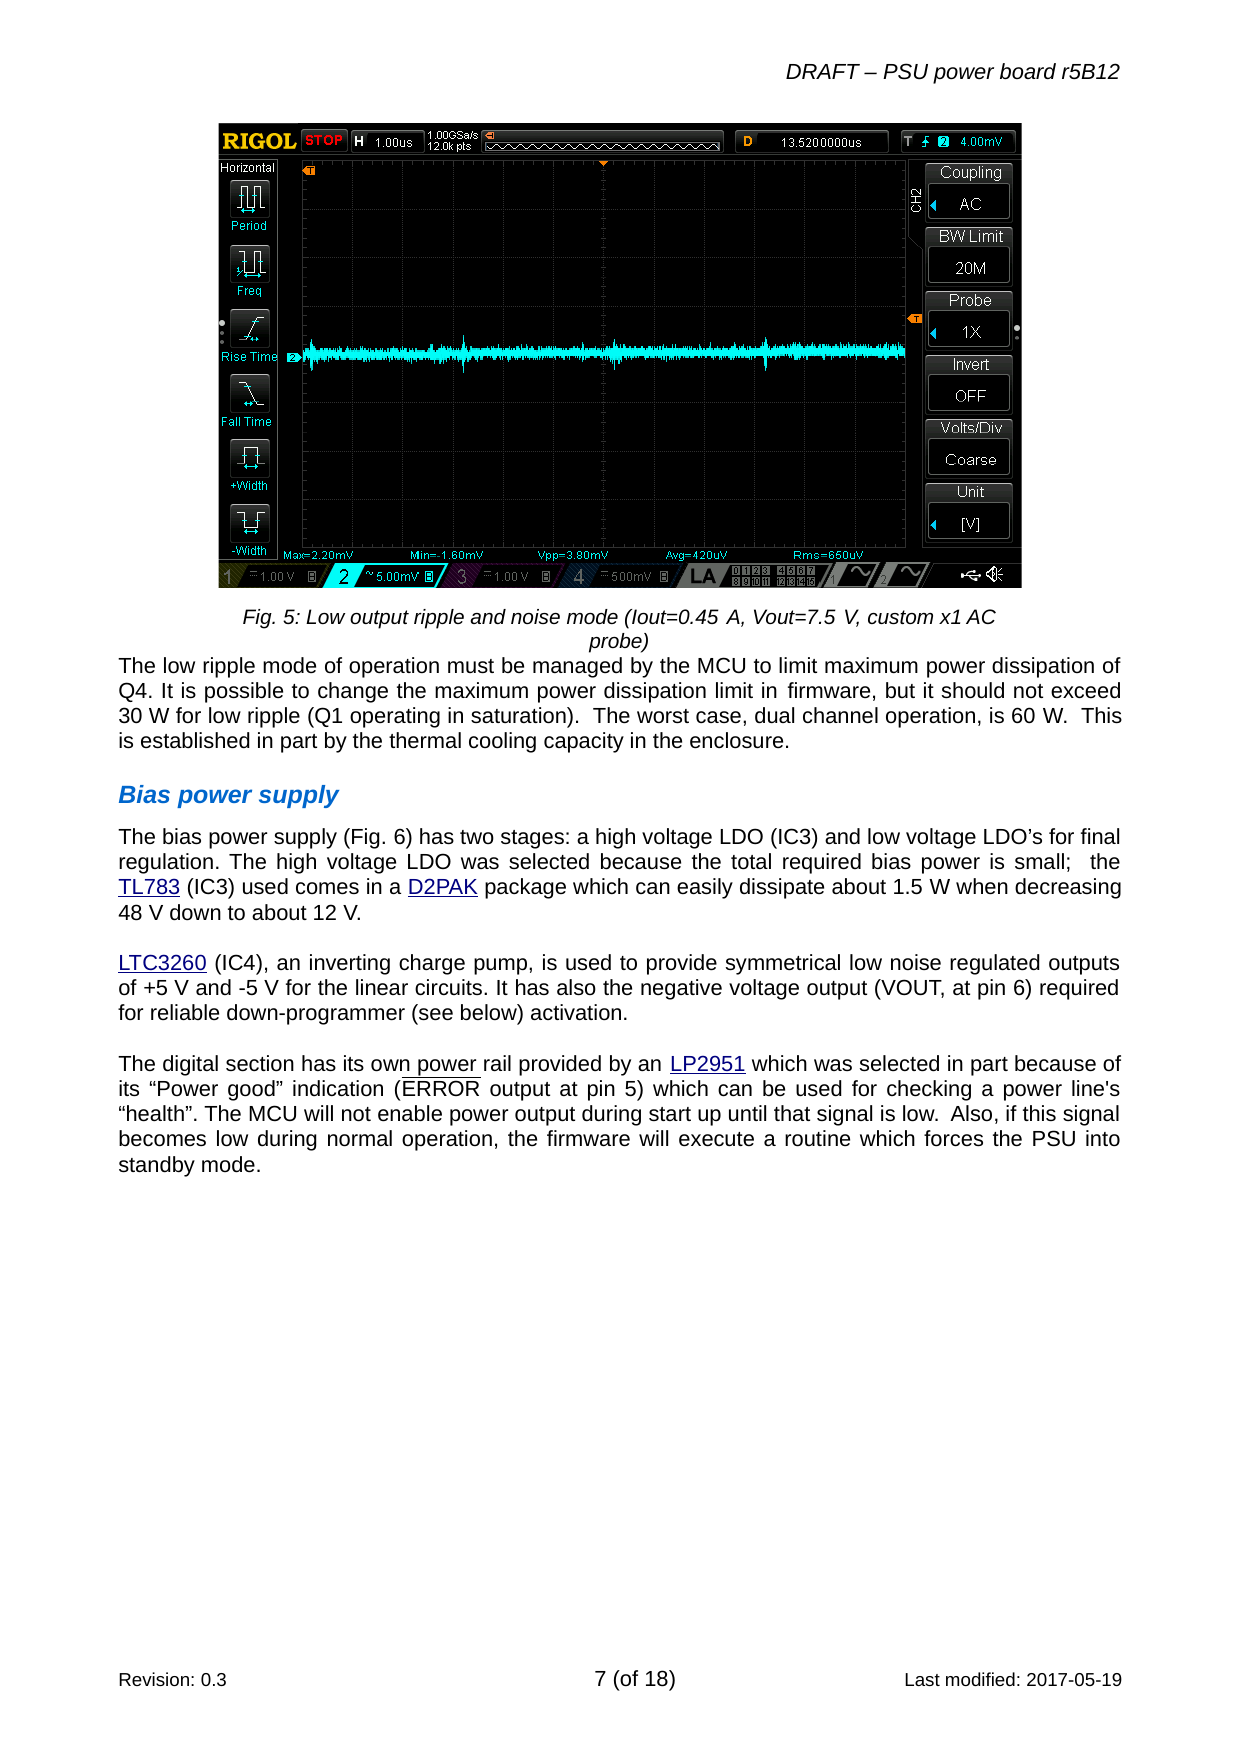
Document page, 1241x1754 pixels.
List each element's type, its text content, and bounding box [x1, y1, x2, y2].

text The digital section has its own power rail provided by an LP2951 which was selected in part because of its “Power good” indication (ERROR output at pin 5) which can be used for checking a power line's “health”. The MCU will not enable power output during start up until that signal is low. Also, if this signal becomes low during normal operation, the firmware will execute a routine which forces the PSU into standby mode. [118, 1051, 1122, 1177]
subtitle Bias power supply [118, 780, 1122, 809]
text LTC3260 (IC4), an inverting charge pump, is used to provide symmetrical low noise regulated outputs of +5 V and -5 V for the linear circuits. It has also the negative voltage output (VOUT, at pin 6) required for reliable down-programmer (see below) activation. [118, 950, 1122, 1025]
text The bias power supply (Fig. 6) has two stages: a high voltage LDO (IC3) and low voltage LDO’s for final regulation. The high voltage LDO was selected because the total required bias power is small; the TL783 (IC3) used comes in a D2PAK package which can easily dissipate about 1.5 W when decreasing 48 V down to about 12 V. [118, 824, 1122, 924]
text Fig. 5: Low output ripple and noise mode (Iout=0.45 A, Vout=7.5 V, custom x1 AC probe) [218, 588, 1022, 653]
text The low ripple mode of operation must be managed by the MCU to limit maximum power dissipation of Q4. It is possible to change the maximum power dissipation limit in firmware, but it should not exceed 30 W for low ripple (Q1 operating in saturation). The worst case, dual channel operation, is 60 W. This is established in part by the thermal cooling capacity in the enclosure. [118, 106, 1122, 754]
picture [218, 123, 1022, 588]
